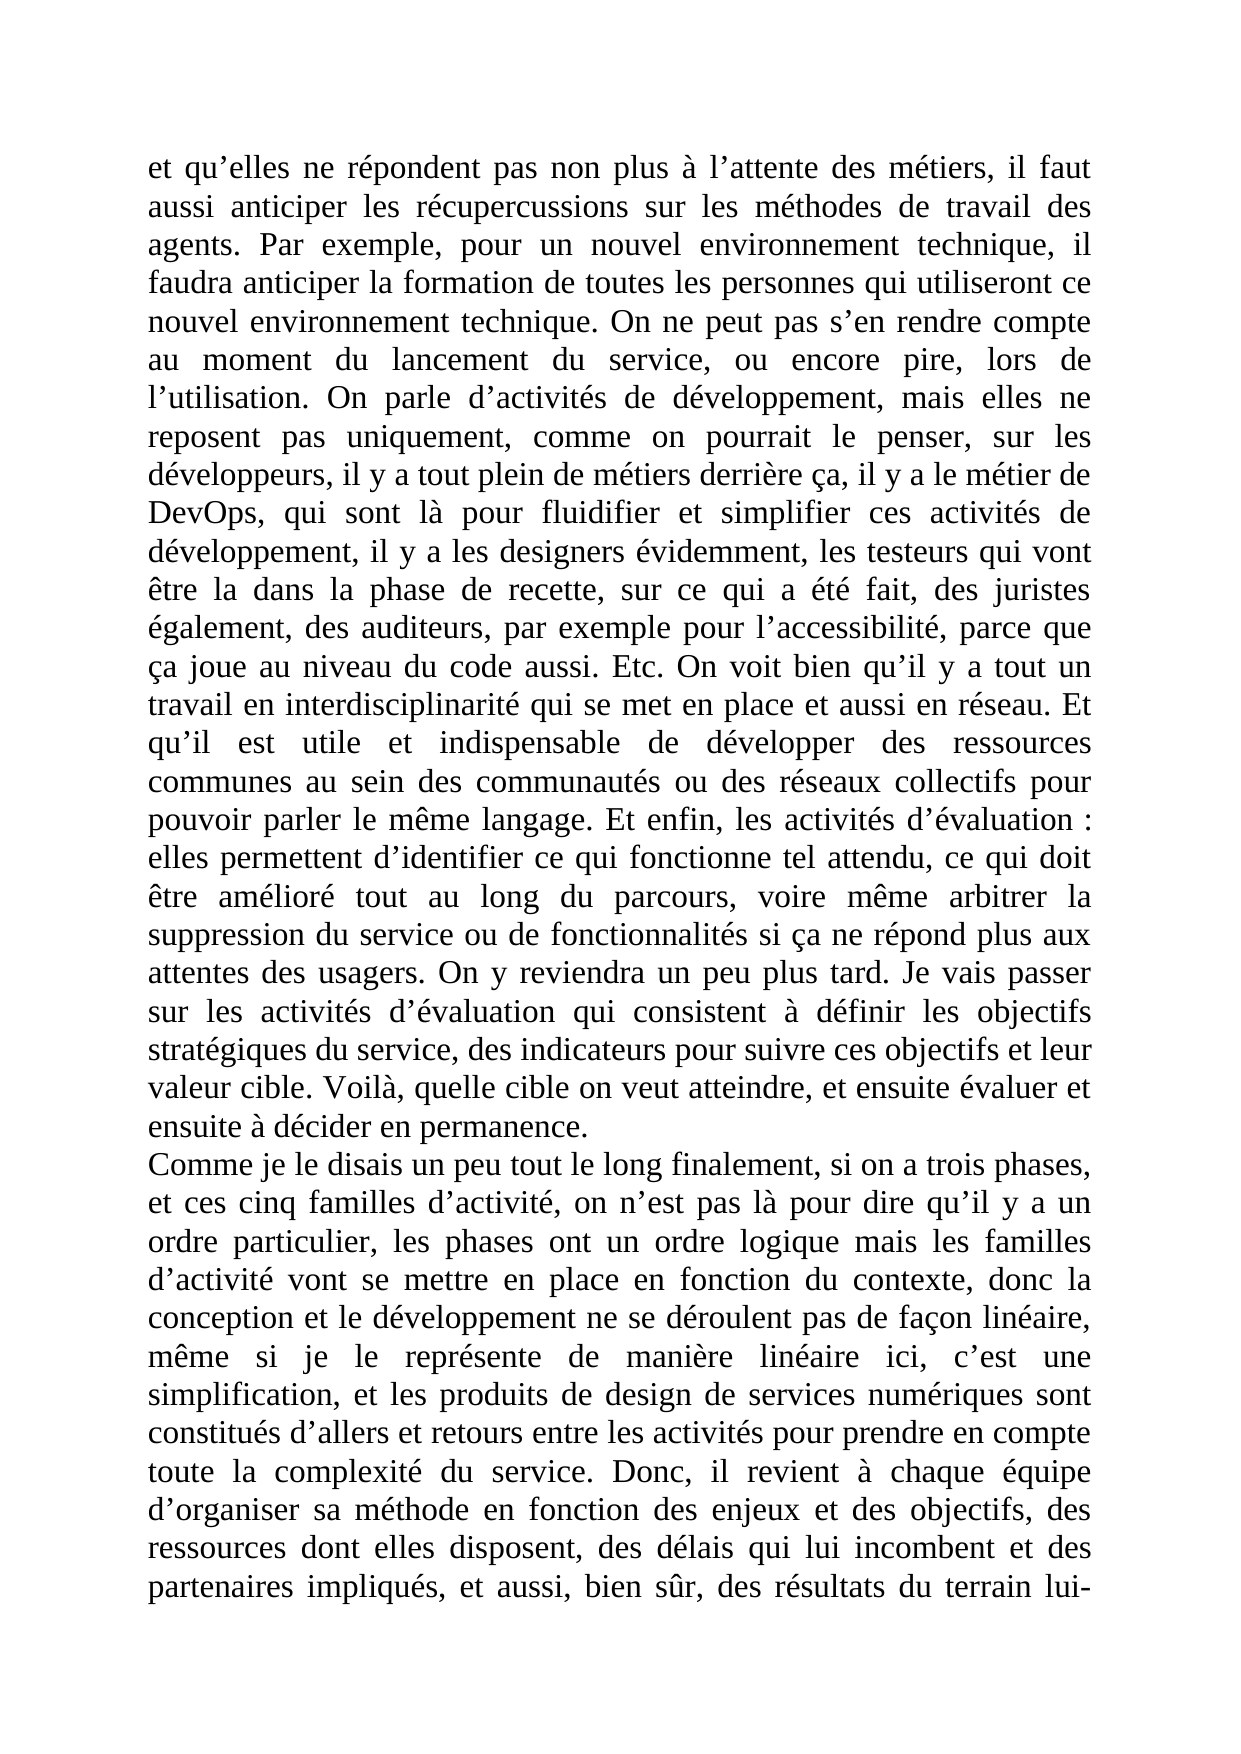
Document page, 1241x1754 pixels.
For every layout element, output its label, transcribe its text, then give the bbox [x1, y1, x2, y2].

text et qu’elles ne répondent pas non plus à l’attente des métiers, il faut aussi anticiper les récupercussions sur les méthodes de travail des agents. Par exemple, pour un nouvel environnement technique, il faudra anticiper la formation de toutes les personnes qui utiliseront ce nouvel environnement technique. On ne peut pas s’en rendre compte au moment du lancement du service, ou encore pire, lors de l’utilisation. On parle d’activités de développement, mais elles ne reposent pas uniquement, comme on pourrait le penser, sur les développeurs, il y a tout plein de métiers derrière ça, il y a le métier de DevOps, qui sont là pour fluidifier et simplifier ces activités de développement, il y a les designers évidemment, les testeurs qui vont être la dans la phase de recette, sur ce qui a été fait, des juristes également, des auditeurs, par exemple pour l’accessibilité, parce que ça joue au niveau du code aussi. Etc. On voit bien qu’il y a tout un travail en interdisciplinarité qui se met en place et aussi en réseau. Et qu’il est utile et indispensable de développer des ressources communes au sein des communautés ou des réseaux collectifs pour pouvoir parler le même langage. Et enfin, les activités d’évaluation : elles permettent d’identifier ce qui fonctionne tel attendu, ce qui doit être amélioré tout au long du parcours, voire même arbitrer la suppression du service ou de fonctionnalités si ça ne répond plus aux attentes des usagers. On y reviendra un peu plus tard. Je vais passer sur les activités d’évaluation qui consistent à définir les objectifs stratégiques du service, des indicateurs pour suivre ces objectifs et leur valeur cible. Voilà, quelle cible on veut atteindre, et ensuite évaluer et ensuite à décider en permanence. [148, 148, 1093, 1144]
text Comme je le disais un peu tout le long finalement, si on a trois phases, et ces cinq familles d’activité, on n’est pas là pour dire qu’il y a un ordre particulier, les phases ont un ordre logique mais les familles d’activité vont se mettre en place en fonction du contexte, donc la conception et le développement ne se déroulent pas de façon linéaire, même si je le représente de manière linéaire ici, c’est une simplification, et les produits de design de services numériques sont constitués d’allers et retours entre les activités pour prendre en compte toute la complexité du service. Donc, il revient à chaque équipe d’organiser sa méthode en fonction des enjeux et des objectifs, des ressources dont elles disposent, des délais qui lui incombent et des partenaires impliqués, et aussi, bien sûr, des résultats du terrain lui- [148, 1144, 1093, 1604]
